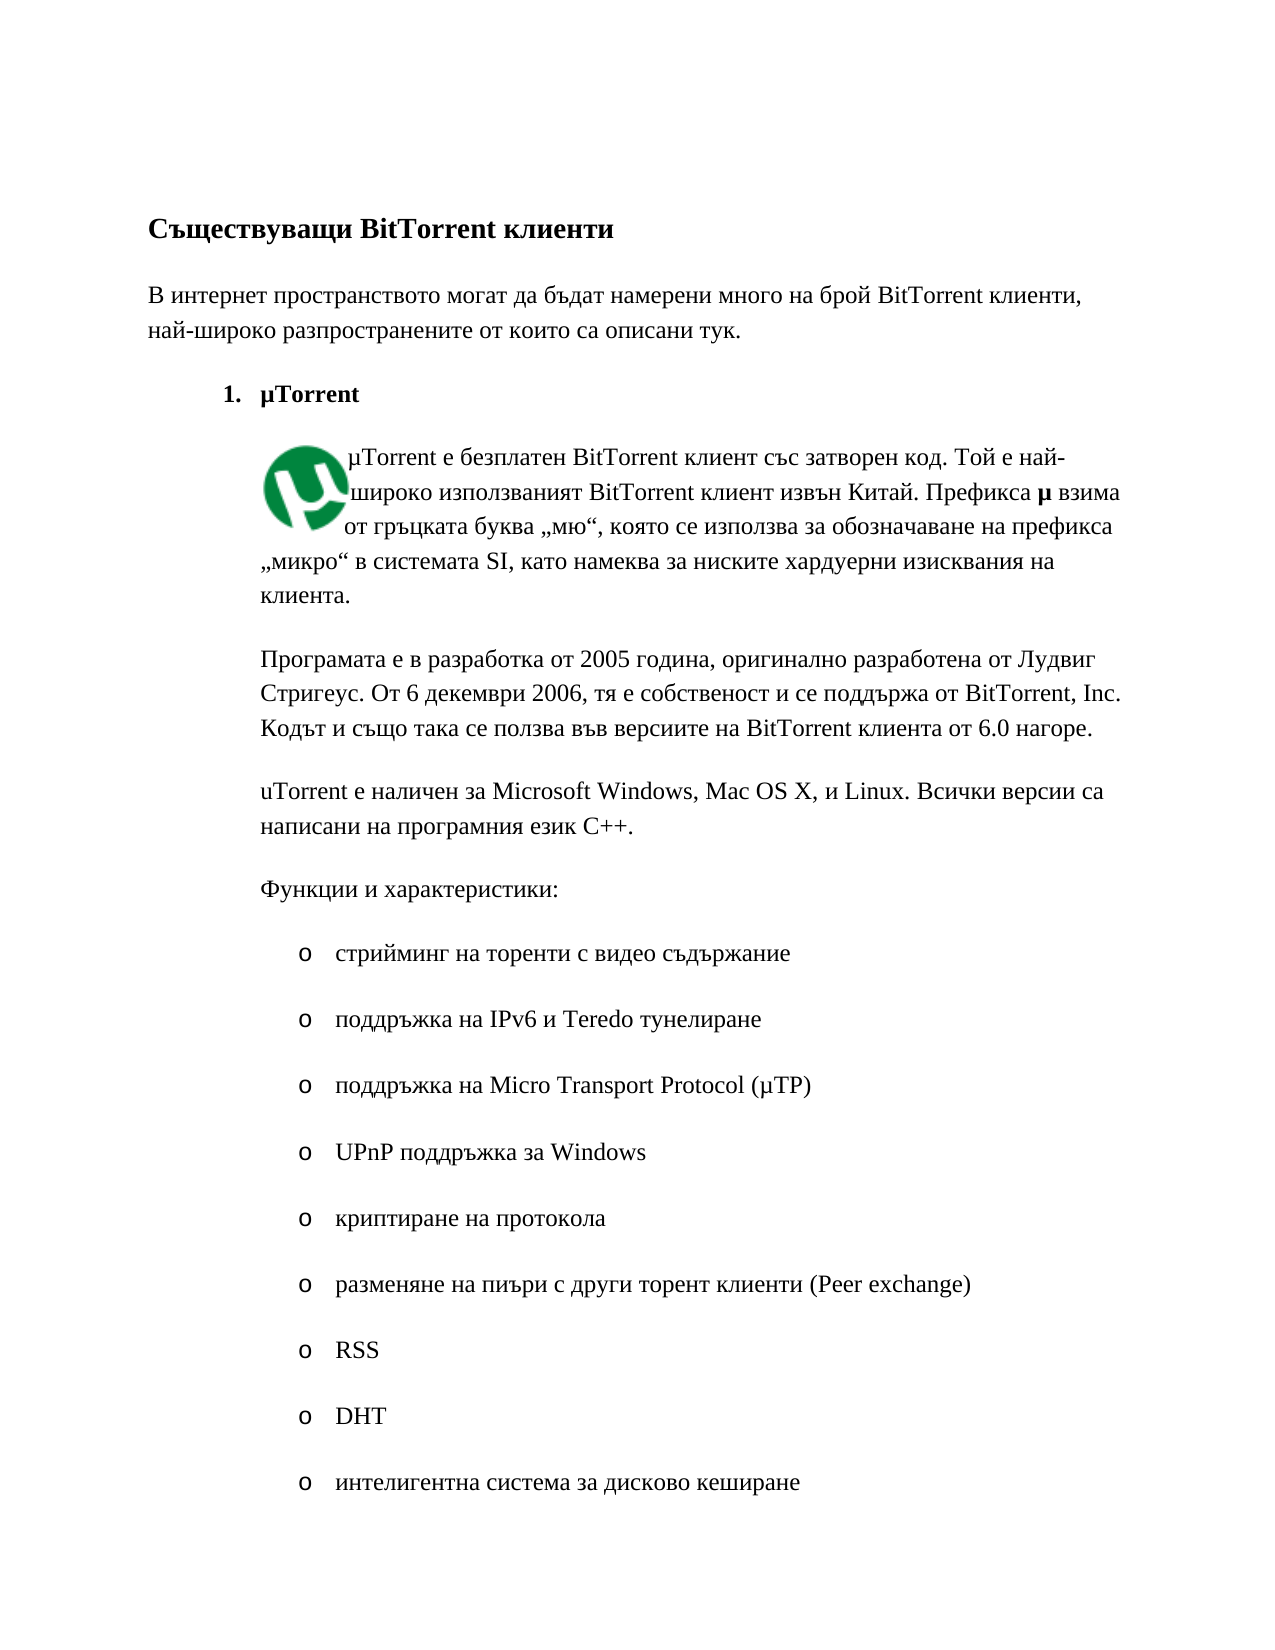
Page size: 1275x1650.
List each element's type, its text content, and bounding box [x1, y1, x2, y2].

list поддръжка на Micro Transport Protocol (µTP) [298, 1071, 1127, 1101]
list UPnP поддръжка за Windows [298, 1137, 1127, 1167]
text В интернет пространството могат да бъдат намерени много на брой BitTorrent клиенти, най-широко разпространените от които са описани тук. [148, 281, 1127, 344]
text Функции и характеристики: [260, 874, 1127, 903]
list интелигентна система за дисково кеширане [298, 1467, 1127, 1498]
list разменяне на пиъри с други торент клиенти (Peer exchange) [298, 1269, 1127, 1300]
list DHT [298, 1401, 1127, 1432]
text Съществуващи BitTorrent клиенти [148, 211, 1127, 245]
list µTorrent [223, 379, 1127, 407]
text Програмата е в разработка от 2005 година, оригинално разработена от Лудвиг Стригеус. От 6 декември 2006, тя е собственост и се поддържа от BitTorrent, Inc. Кодът и също така се ползва във версиите на BitTorrent клиента от 6.0 нагоре. [260, 644, 1127, 742]
text µTorrent е безплатен BitTorrent клиент със затворен код. Той е най-широко използваният BitTorrent клиент извън Китай. Префикса µ взима от гръцката буква „мю“, която се използва за обозначаване на префикса „микро“ в системата SI, като намеква за ниските хардуерни изисквания на клиента. [260, 442, 1127, 609]
list поддръжка на IPv6 и Teredo тунелиране [298, 1004, 1127, 1035]
list RSS [298, 1335, 1127, 1366]
text uTorrent е наличен за Microsoft Windows, Mac OS X, и Linux. Всички версии са написани на програмния език C++. [260, 776, 1127, 840]
list стрийминг на торенти с видео съдържание [298, 938, 1127, 969]
list криптиране на протокола [298, 1203, 1127, 1234]
